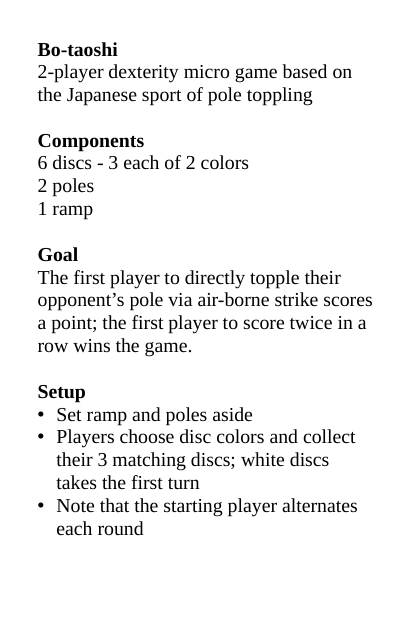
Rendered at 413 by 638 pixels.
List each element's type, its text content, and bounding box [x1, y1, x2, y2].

text 6 discs - 3 each of 2 colors [37, 152, 375, 174]
list Players choose disc colors and collect their 3 matching discs; white discs takes the first turn [37, 425, 375, 494]
text 2 poles [37, 174, 375, 197]
text The first player to directly topple their opponent’s pole via air-borne strike scores a point; the first player to score twice in a row wins the game. [37, 266, 375, 357]
text 2-player dexterity micro game based on the Japanese sport of pole toppling [37, 60, 375, 106]
text Goal [37, 243, 375, 266]
text Components [37, 129, 375, 152]
text Bo-taoshi [37, 37, 375, 60]
list Set ramp and poles aside [37, 402, 375, 425]
text 1 ramp [37, 197, 375, 220]
list Note that the starting player alternates each round [37, 494, 375, 539]
text Setup [37, 380, 375, 402]
